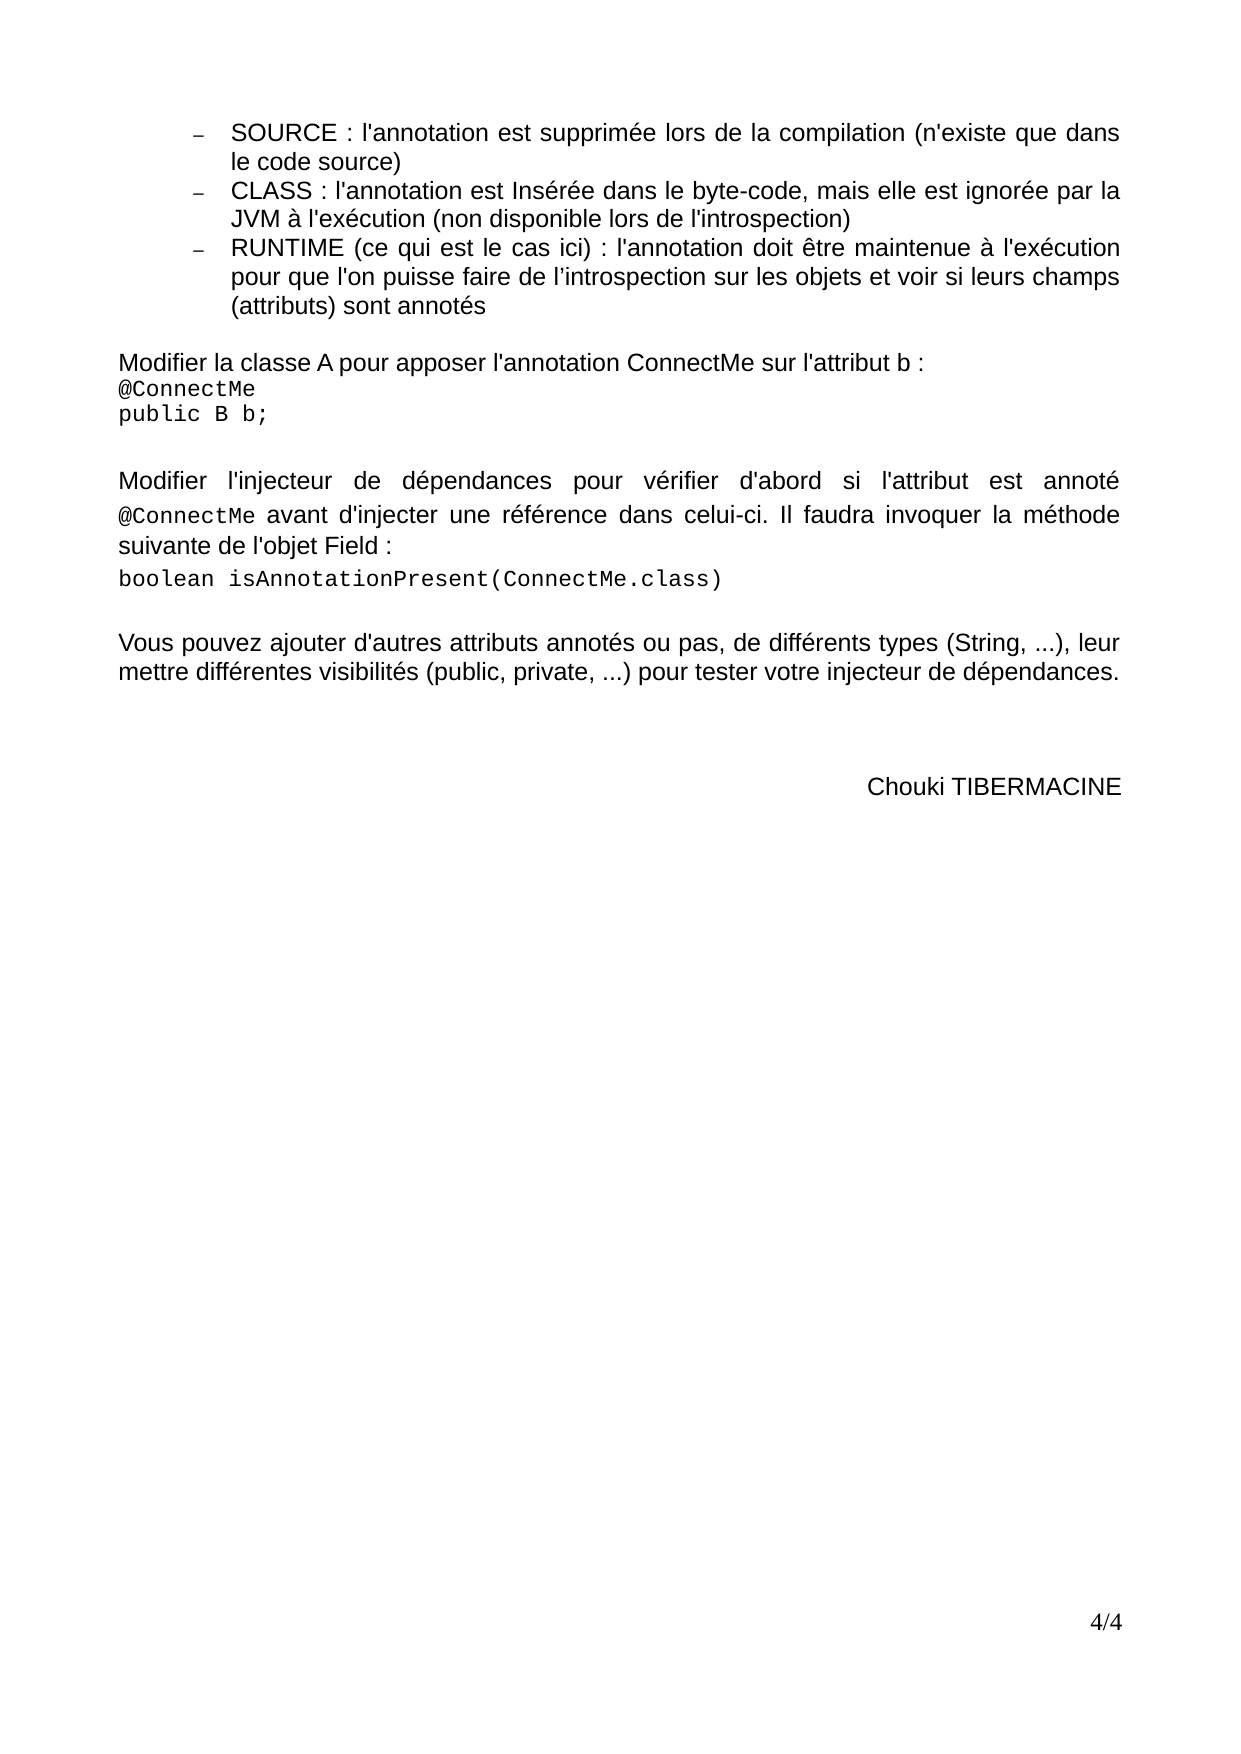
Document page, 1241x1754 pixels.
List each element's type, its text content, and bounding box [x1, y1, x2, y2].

text public B b; [118, 403, 1122, 429]
list RUNTIME (ce qui est le cas ici) : l'annotation doit être maintenue à l'exécution pour que l'on puisse faire de l’introspection sur les objets et voir si leurs champs (attributs) sont annotés [193, 233, 1122, 319]
text @ConnectMe [118, 377, 1122, 403]
text boolean isAnnotationPresent(ConnectMe.class) [118, 560, 1122, 594]
text Chouki TIBERMACINE [118, 772, 1122, 800]
text Vous pouvez ajouter d'autres attributs annotés ou pas, de différents types (String, ...), leur mettre différentes visibilités (public, private, ...) pour tester votre injecteur de dépendances. [118, 628, 1122, 685]
list CLASS : l'annotation est Insérée dans le byte-code, mais elle est ignorée par la JVM à l'exécution (non disponible lors de l'introspection) [193, 176, 1122, 233]
text Modifier l'injecteur de dépendances pour vérifier d'abord si l'attribut est annoté @ConnectMe avant d'injecter une référence dans celui-ci. Il faudra invoquer la méthode suivante de l'objet Field : [118, 463, 1122, 560]
text Modifier la classe A pour apposer l'annotation ConnectMe sur l'attribut b : [118, 348, 1122, 377]
list SOURCE : l'annotation est supprimée lors de la compilation (n'existe que dans le code source) [193, 118, 1122, 176]
